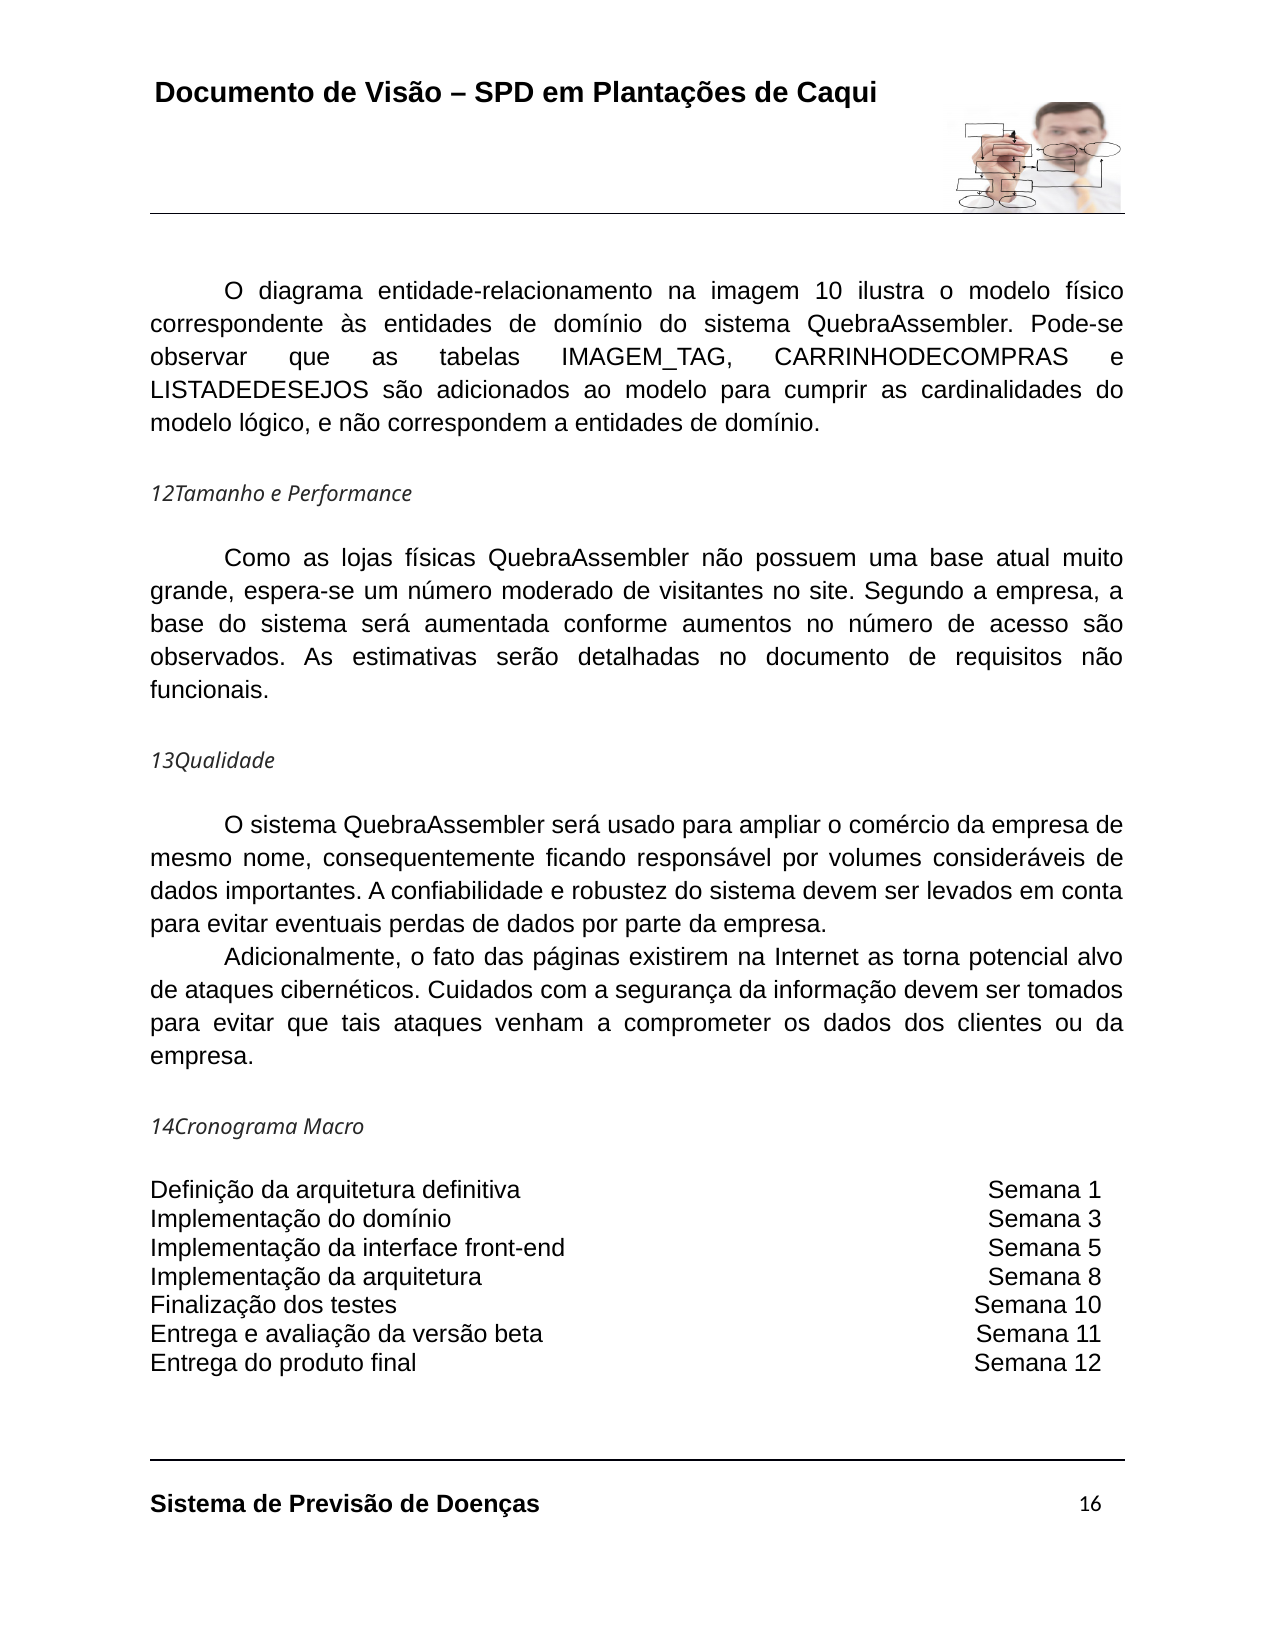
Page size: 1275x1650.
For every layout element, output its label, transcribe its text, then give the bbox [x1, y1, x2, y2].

table_cell Semana 5 [626, 1233, 1113, 1262]
text O diagrama entidade-relacionamento na imagem 10 ilustra o modelo físico correspondente às entidades de domínio do sistema QuebraAssembler. Pode-se observar que as tabelas IMAGEM_TAG, CARRINHODECOMPRAS e LISTADEDESEJOS são adicionados ao modelo para cumprir as cardinalidades do modelo lógico, e não correspondem a entidades de domínio. [150, 276, 1125, 437]
subtitle Tamanho e Performance [150, 478, 1125, 508]
picture [943, 102, 1121, 213]
subtitle Cronograma Macro [150, 1111, 1125, 1141]
table_header Definição da arquitetura definitiva [139, 1176, 626, 1204]
table_cell Semana 10 [626, 1291, 1113, 1319]
table_header Semana 1 [626, 1176, 1113, 1204]
text Adicionalmente, o fato das páginas existirem na Internet as torna potencial alvo de ataques cibernéticos. Cuidados com a segurança da informação devem ser tomados para evitar que tais ataques venham a comprometer os dados dos clientes ou da empresa. [150, 942, 1125, 1069]
table_cell Semana 12 [626, 1348, 1113, 1377]
text Como as lojas físicas QuebraAssembler não possuem uma base atual muito grande, espera-se um número moderado de visitantes no site. Segundo a empresa, a base do sistema será aumentada conforme aumentos no número de acesso são observados. As estimativas serão detalhadas no documento de requisitos não funcionais. [150, 543, 1125, 703]
table_cell Finalização dos testes [139, 1291, 626, 1319]
text O sistema QuebraAssembler será usado para ampliar o comércio da empresa de mesmo nome, consequentemente ficando responsável por volumes consideráveis de dados importantes. A confiabilidade e robustez do sistema devem ser levados em conta para evitar eventuais perdas de dados por parte da empresa. [150, 809, 1125, 937]
table_cell Semana 11 [626, 1319, 1113, 1348]
table_cell Entrega e avaliação da versão beta [139, 1319, 626, 1348]
table_cell Semana 8 [626, 1262, 1113, 1291]
table_cell Implementação da interface front-end [139, 1233, 626, 1262]
table_cell Implementação do domínio [139, 1204, 626, 1233]
table_cell Implementação da arquitetura [139, 1262, 626, 1291]
table_cell Semana 3 [626, 1204, 1113, 1233]
subtitle Qualidade [150, 745, 1125, 775]
table_cell Entrega do produto final [139, 1348, 626, 1377]
